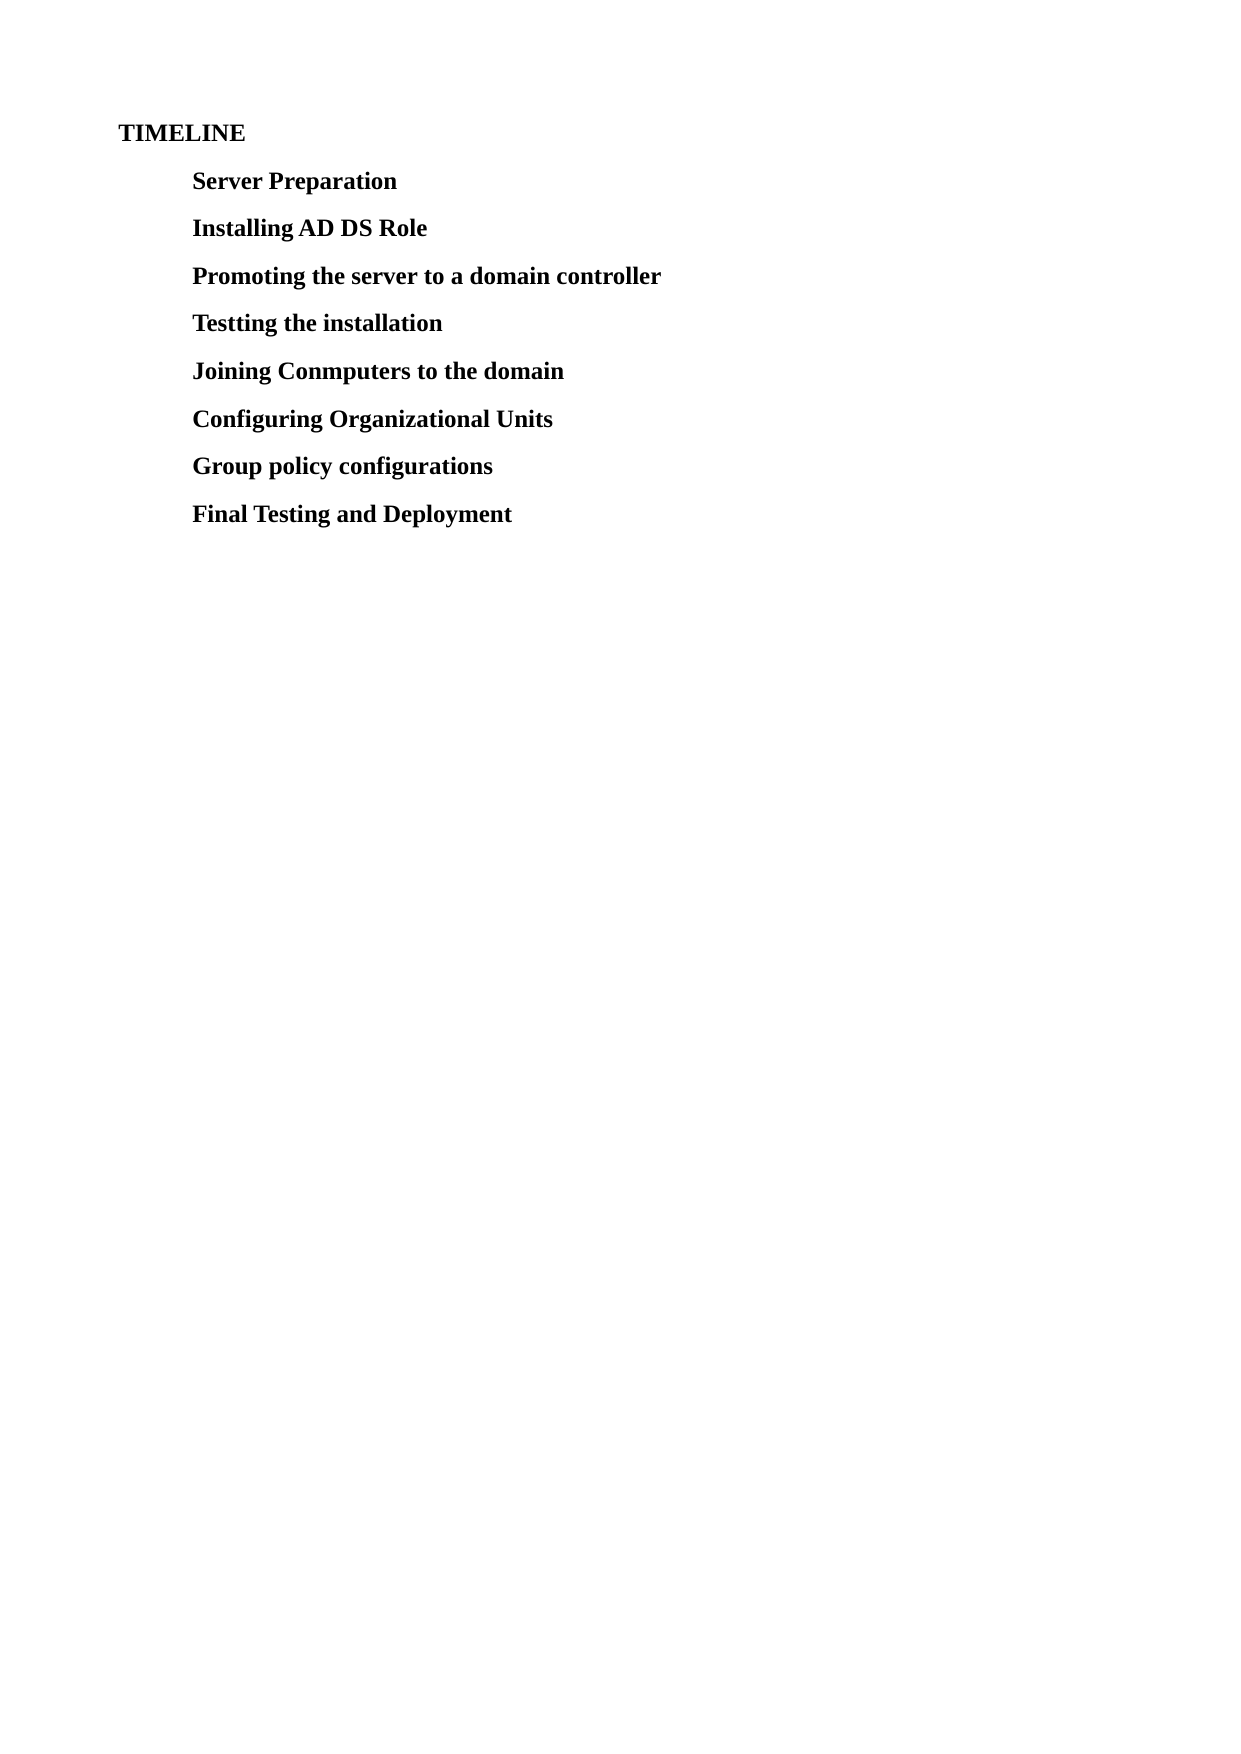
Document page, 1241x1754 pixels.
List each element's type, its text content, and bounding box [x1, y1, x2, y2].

text Installing AD DS Role [118, 213, 1122, 242]
text Joining Conmputers to the domain [118, 356, 1122, 385]
text Group policy configurations [118, 451, 1122, 480]
text Configuring Organizational Units [118, 404, 1122, 432]
text Final Testing and Deployment [118, 499, 1122, 528]
text Server Preparation [118, 166, 1122, 194]
text Testting the installation [118, 308, 1122, 337]
text TIMELINE [118, 118, 1122, 147]
text Promoting the server to a domain controller [118, 261, 1122, 290]
